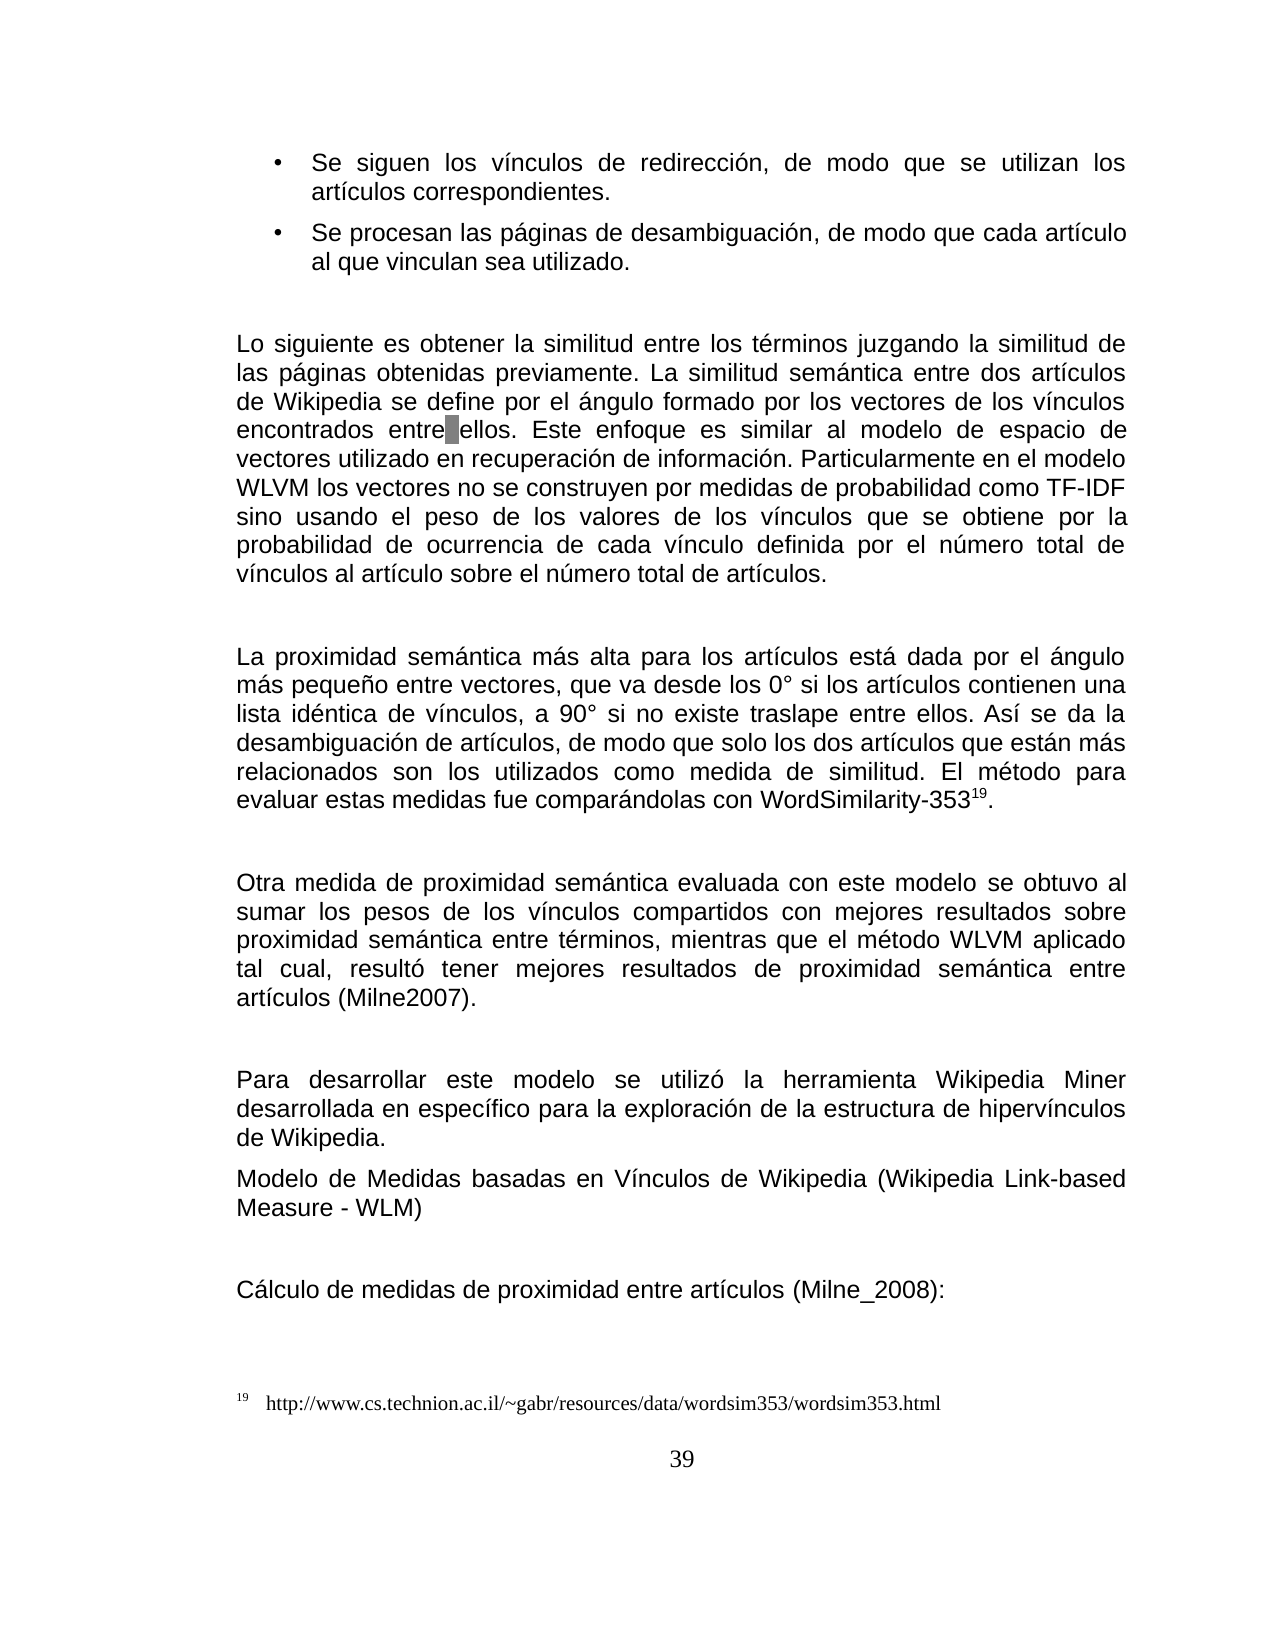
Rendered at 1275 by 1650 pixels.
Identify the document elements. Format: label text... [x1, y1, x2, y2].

text Otra medida de proximidad semántica evaluada con este modelo se obtuvo al sumar los pesos de los vínculos compartidos con mejores resultados sobre proximidad semántica entre términos, mientras que el método WLVM aplicado tal cual, resultó tener mejores resultados de proximidad semántica entre artículos (Milne2007). [236, 868, 1127, 1012]
text Cálculo de medidas de proximidad entre artículos (Milne_2008): [236, 1275, 1127, 1304]
text http://www.cs.technion.ac.il/~gabr/resources/data/wordsim353/wordsim353.html [236, 1391, 1127, 1414]
text La proximidad semántica más alta para los artículos está dada por el ángulo más pequeño entre vectores, que va desde los 0° si los artículos contienen una lista idéntica de vínculos, a 90° si no existe traslape entre ellos. Así se da la desambiguación de artículos, de modo que solo los dos artículos que están más relacionados son los utilizados como medida de similitud. El método para evaluar estas medidas fue comparándolas con WordSimilarity-353. [236, 642, 1127, 814]
text Lo siguiente es obtener la similitud entre los términos juzgando la similitud de las páginas obtenidas previamente. La similitud semántica entre dos artículos de Wikipedia se define por el ángulo formado por los vectores de los vínculos encontrados entre ellos. Este enfoque es similar al modelo de espacio de vectores utilizado en recuperación de información. Particularmente en el modelo WLVM los vectores no se construyen por medidas de probabilidad como TF-IDF sino usando el peso de los valores de los vínculos que se obtiene por la probabilidad de ocurrencia de cada vínculo definida por el número total de vínculos al artículo sobre el número total de artículos. [236, 329, 1127, 588]
text Para desarrollar este modelo se utilizó la herramienta Wikipedia Miner desarrollada en específico para la exploración de la estructura de hipervínculos de Wikipedia. [236, 1065, 1127, 1152]
text Modelo de Medidas basadas en Vínculos de Wikipedia (Wikipedia Link-based Measure - WLM) [236, 1164, 1127, 1222]
list Se procesan las páginas de desambiguación, de modo que cada artículo al que vinculan sea utilizado. [274, 218, 1127, 275]
list Se siguen los vínculos de redirección, de modo que se utilizan los artículos correspondientes. [274, 148, 1127, 205]
